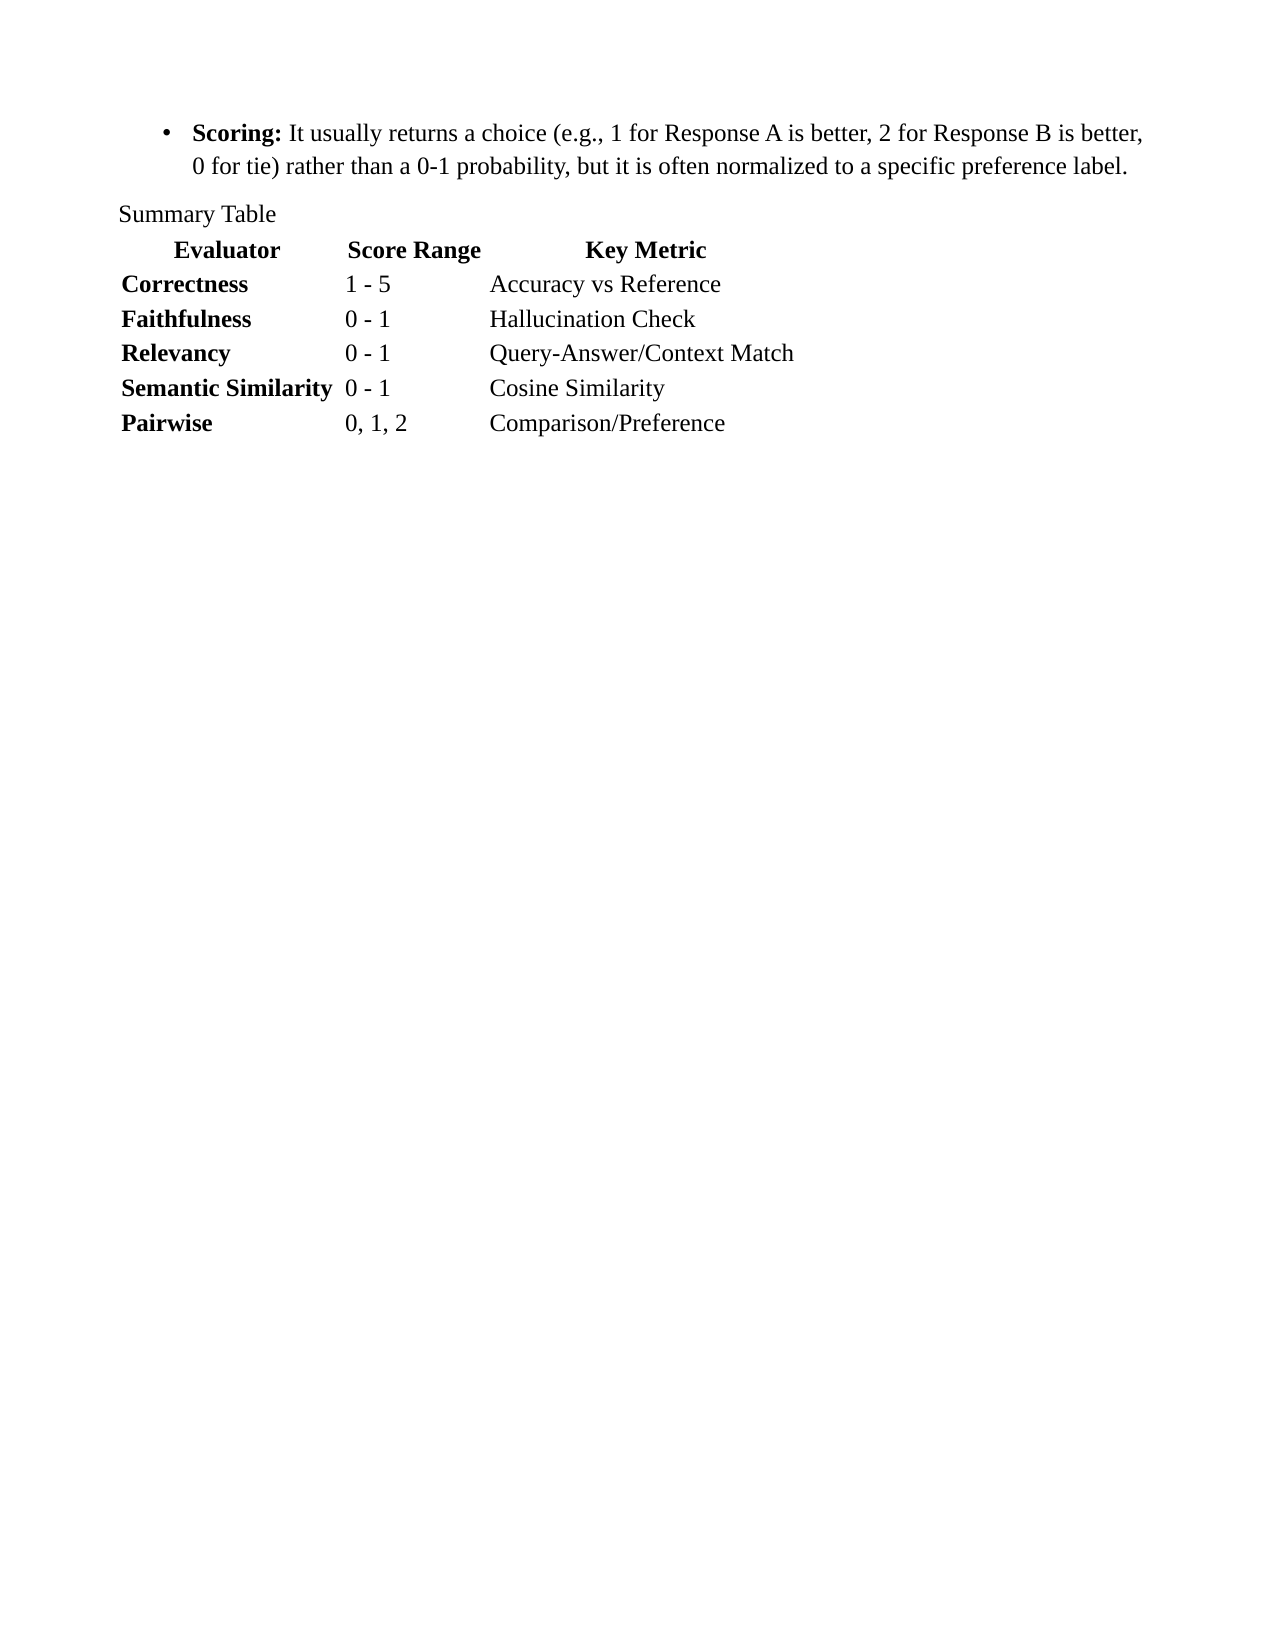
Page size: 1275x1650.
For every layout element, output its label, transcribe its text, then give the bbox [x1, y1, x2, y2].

table_cell Hallucination Check [486, 301, 805, 336]
table_header Score Range [342, 232, 486, 266]
table_cell 0 - 1 [342, 336, 486, 370]
list Scoring: It usually returns a choice (e.g., 1 for Response A is better, 2 for Response B is better, 0 for tie) rather than a 0-1 probability, but it is often normalized to a specific preference label. [162, 118, 1157, 180]
table_header Evaluator [118, 232, 342, 266]
table_cell Query-Answer/Context Match [486, 336, 805, 370]
text Summary Table [118, 199, 1157, 227]
table_cell Relevancy [118, 336, 342, 370]
table_cell Pairwise [118, 405, 342, 439]
table_cell Semantic Similarity [118, 370, 342, 405]
table_cell 0 - 1 [342, 370, 486, 405]
table_cell Correctness [118, 266, 342, 301]
table_cell Cosine Similarity [486, 370, 805, 405]
table_cell Accuracy vs Reference [486, 266, 805, 301]
table_cell 0 - 1 [342, 301, 486, 336]
table_cell Faithfulness [118, 301, 342, 336]
table_cell 0, 1, 2 [342, 405, 486, 439]
table_cell Comparison/Preference [486, 405, 805, 439]
table_header Key Metric [486, 232, 805, 266]
table_cell 1 - 5 [342, 266, 486, 301]
